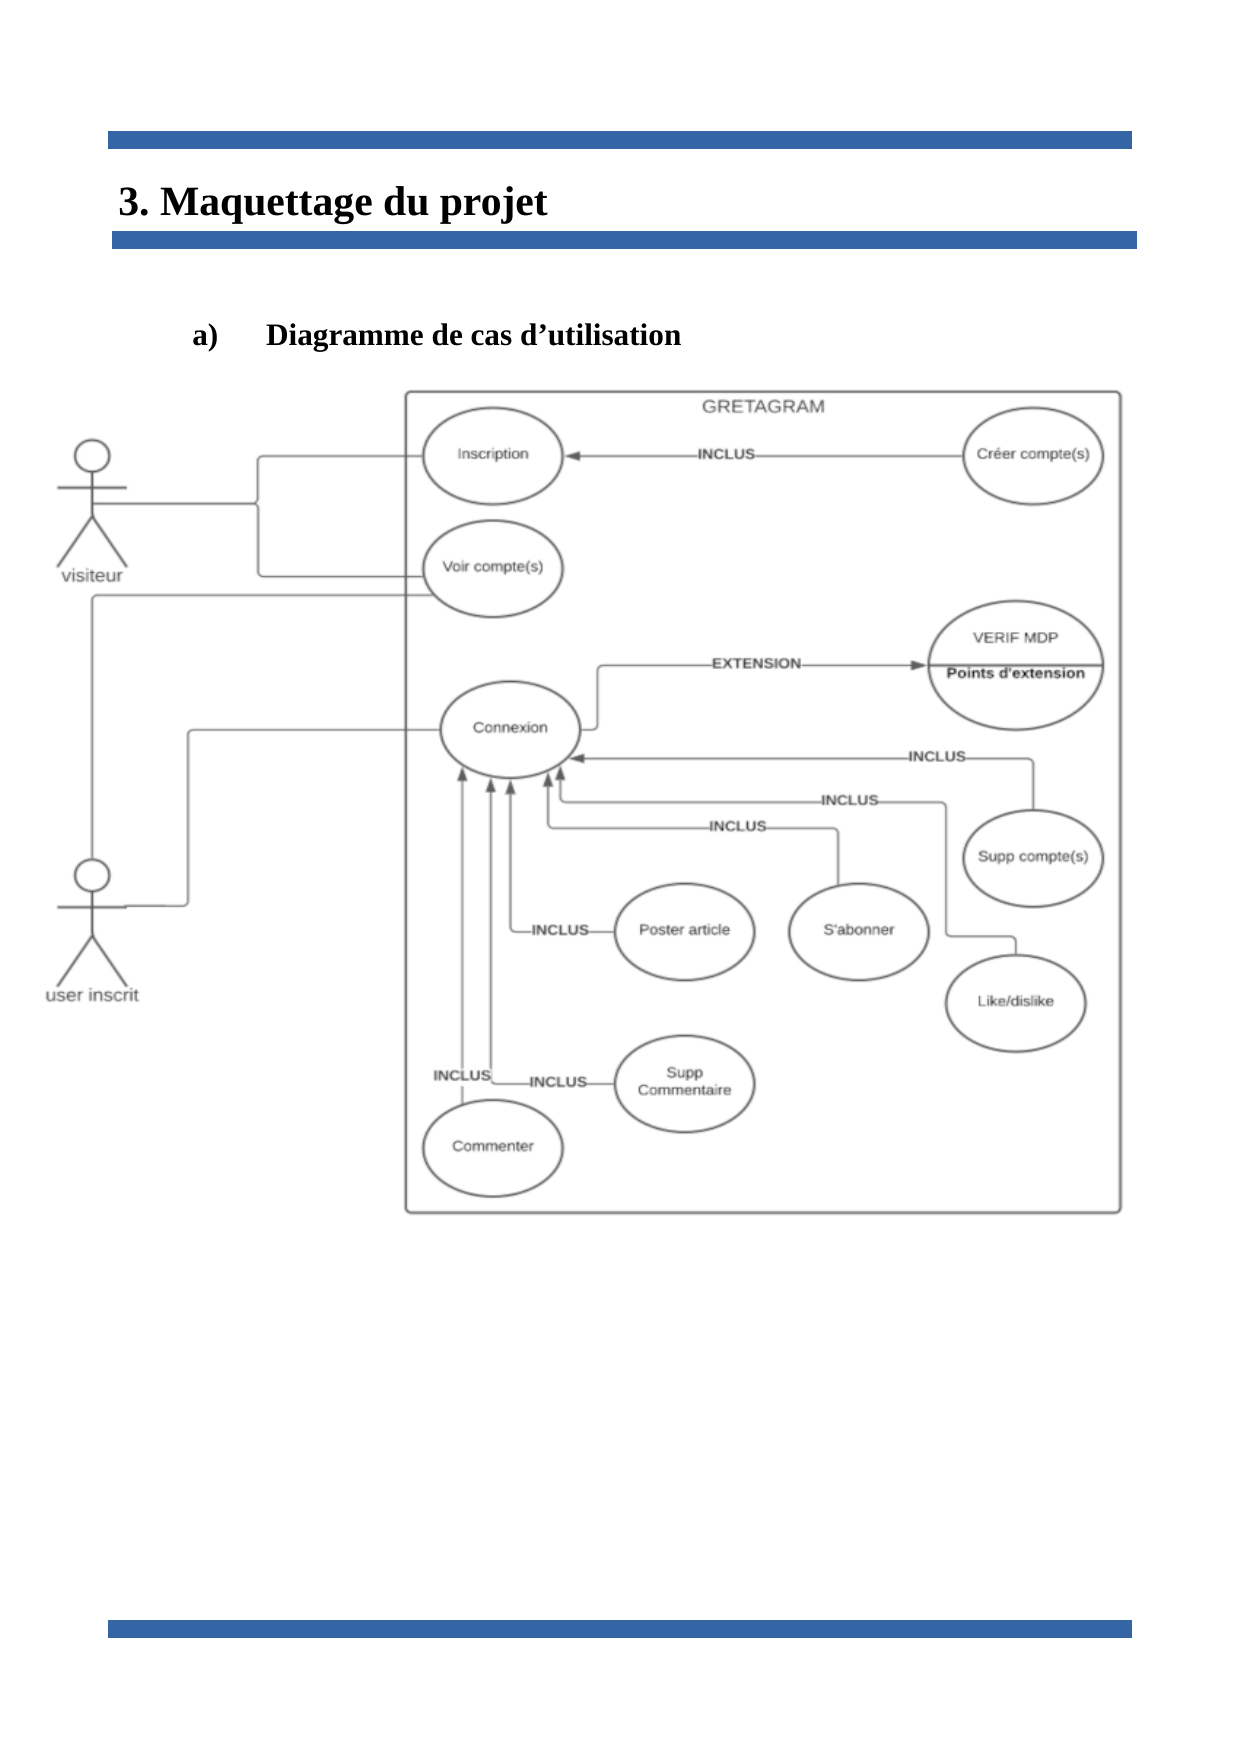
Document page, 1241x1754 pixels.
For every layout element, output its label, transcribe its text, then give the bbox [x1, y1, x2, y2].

text 3. Maquettage du projet [118, 176, 1122, 224]
text a) Diagramme de cas d’utilisation [118, 316, 1122, 352]
